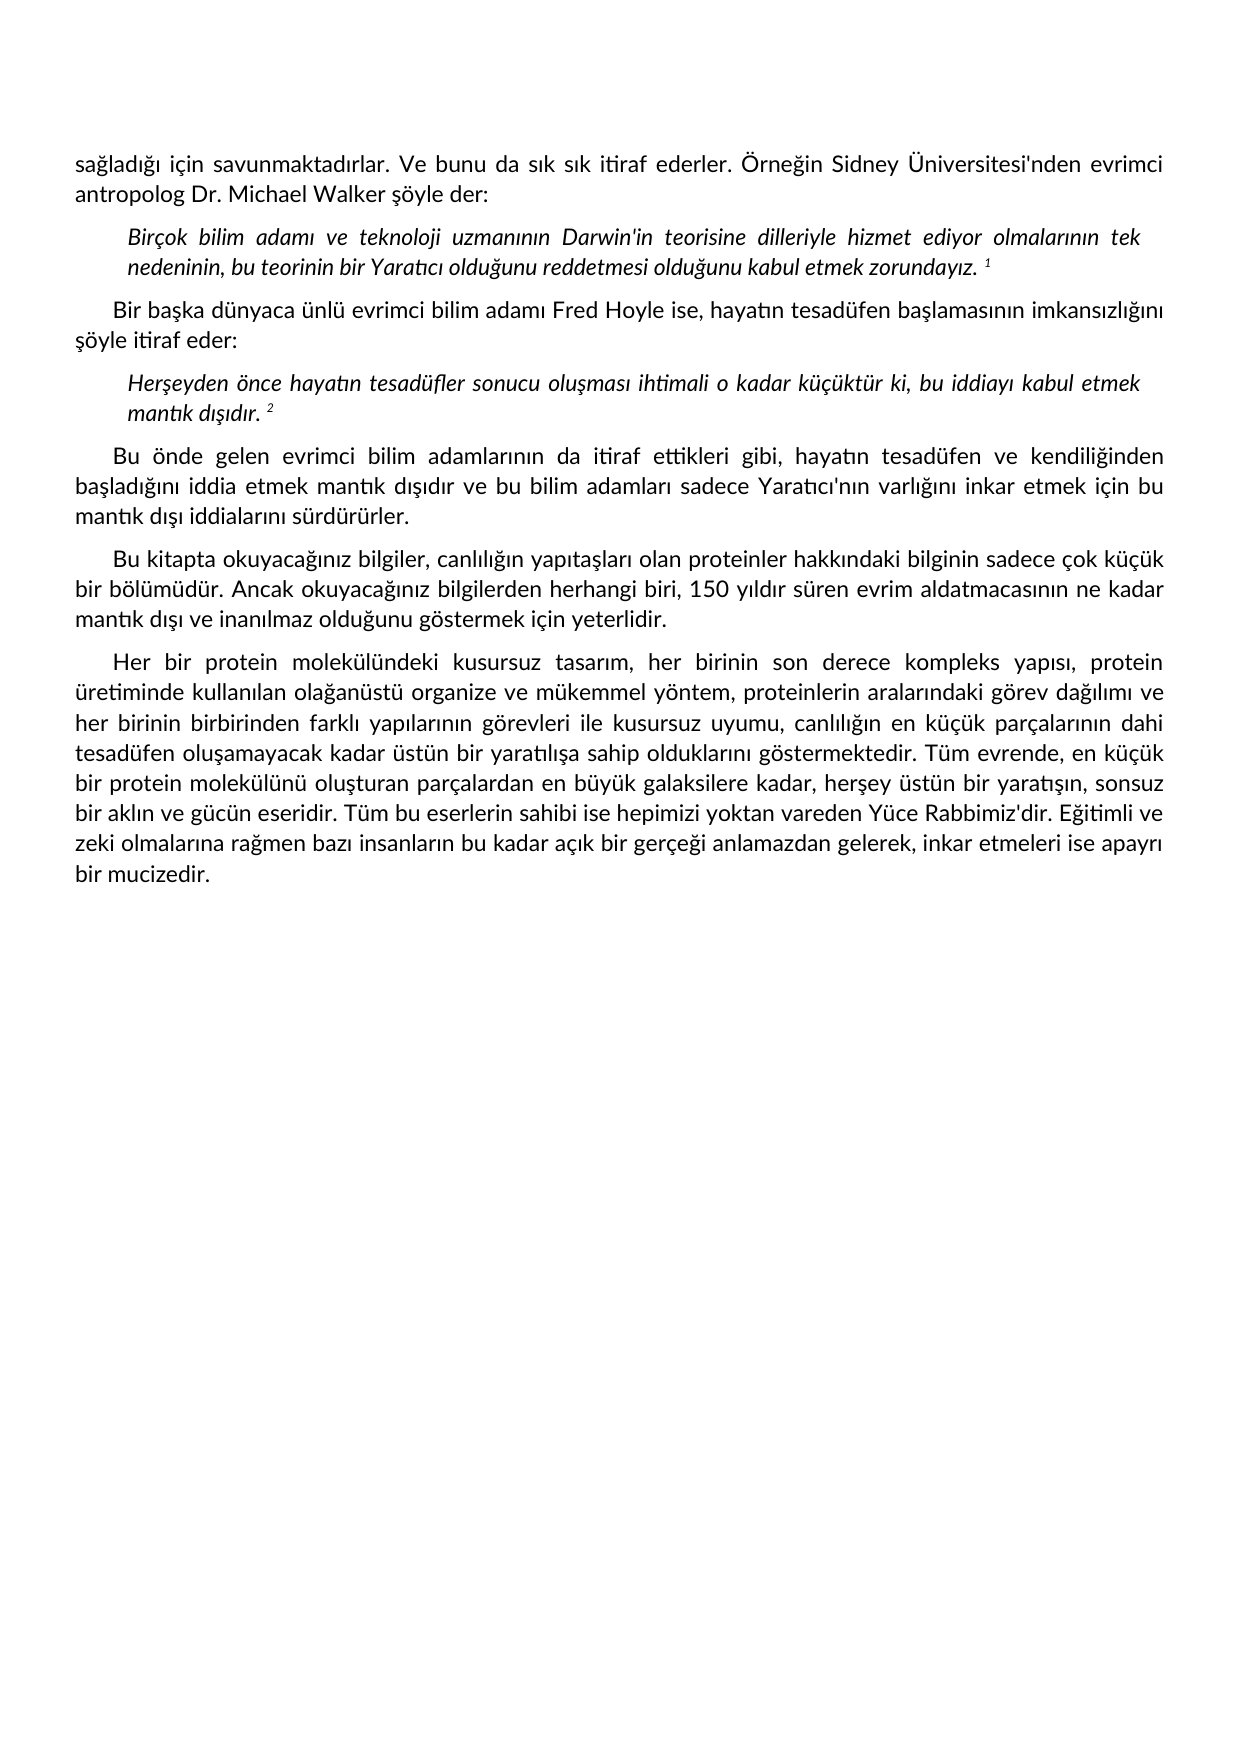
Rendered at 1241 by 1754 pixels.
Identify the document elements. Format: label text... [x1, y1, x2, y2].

text Her bir protein molekülündeki kusursuz tasarım, her birinin son derece kompleks yapısı, protein üretiminde kullanılan olağanüstü organize ve mükemmel yöntem, proteinlerin aralarındaki görev dağılımı ve her birinin birbirinden farklı yapılarının görevleri ile kusursuz uyumu, canlılığın en küçük parçalarının dahi tesadüfen oluşamayacak kadar üstün bir yaratılışa sahip olduklarını göstermektedir. Tüm evrende, en küçük bir protein molekülünü oluşturan parçalardan en büyük galaksilere kadar, herşey üstün bir yaratışın, sonsuz bir aklın ve gücün eseridir. Tüm bu eserlerin sahibi ise hepimizi yoktan vareden Yüce Rabbimiz'dir. Eğitimli ve zeki olmalarına rağmen bazı insanların bu kadar açık bir gerçeği anlamazdan gelerek, inkar etmeleri ise apayrı bir mucizedir. [75, 648, 1165, 887]
text Bu önde gelen evrimci bilim adamlarının da itiraf ettikleri gibi, hayatın tesadüfen ve kendiliğinden başladığını iddia etmek mantık dışıdır ve bu bilim adamları sadece Yaratıcı'nın varlığını inkar etmek için bu mantık dışı iddialarını sürdürürler. [75, 442, 1165, 529]
text Birçok bilim adamı ve teknoloji uzmanının Darwin'in teorisine dilleriyle hizmet ediyor olmalarının tek nedeninin, bu teorinin bir Yaratıcı olduğunu reddetmesi olduğunu kabul etmek zorundayız. 1 [127, 223, 1143, 281]
text Bir başka dünyaca ünlü evrimci bilim adamı Fred Hoyle ise, hayatın tesadüfen başlamasının imkansızlığını şöyle itiraf eder: [75, 296, 1165, 353]
text Bu kitapta okuyacağınız bilgiler, canlılığın yapıtaşları olan proteinler hakkındaki bilginin sadece çok küçük bir bölümüdür. Ancak okuyacağınız bilgilerden herhangi biri, 150 yıldır süren evrim aldatmacasının ne kadar mantık dışı ve inanılmaz olduğunu göstermek için yeterlidir. [75, 545, 1165, 633]
text Herşeyden önce hayatın tesadüfler sonucu oluşması ihtimali o kadar küçüktür ki, bu iddiayı kabul etmek mantık dışıdır. 2 [127, 369, 1143, 426]
text sağladığı için savunmaktadırlar. Ve bunu da sık sık itiraf ederler. Örneğin Sidney Üniversitesi'nden evrimci antropolog Dr. Michael Walker şöyle der: [75, 150, 1165, 208]
